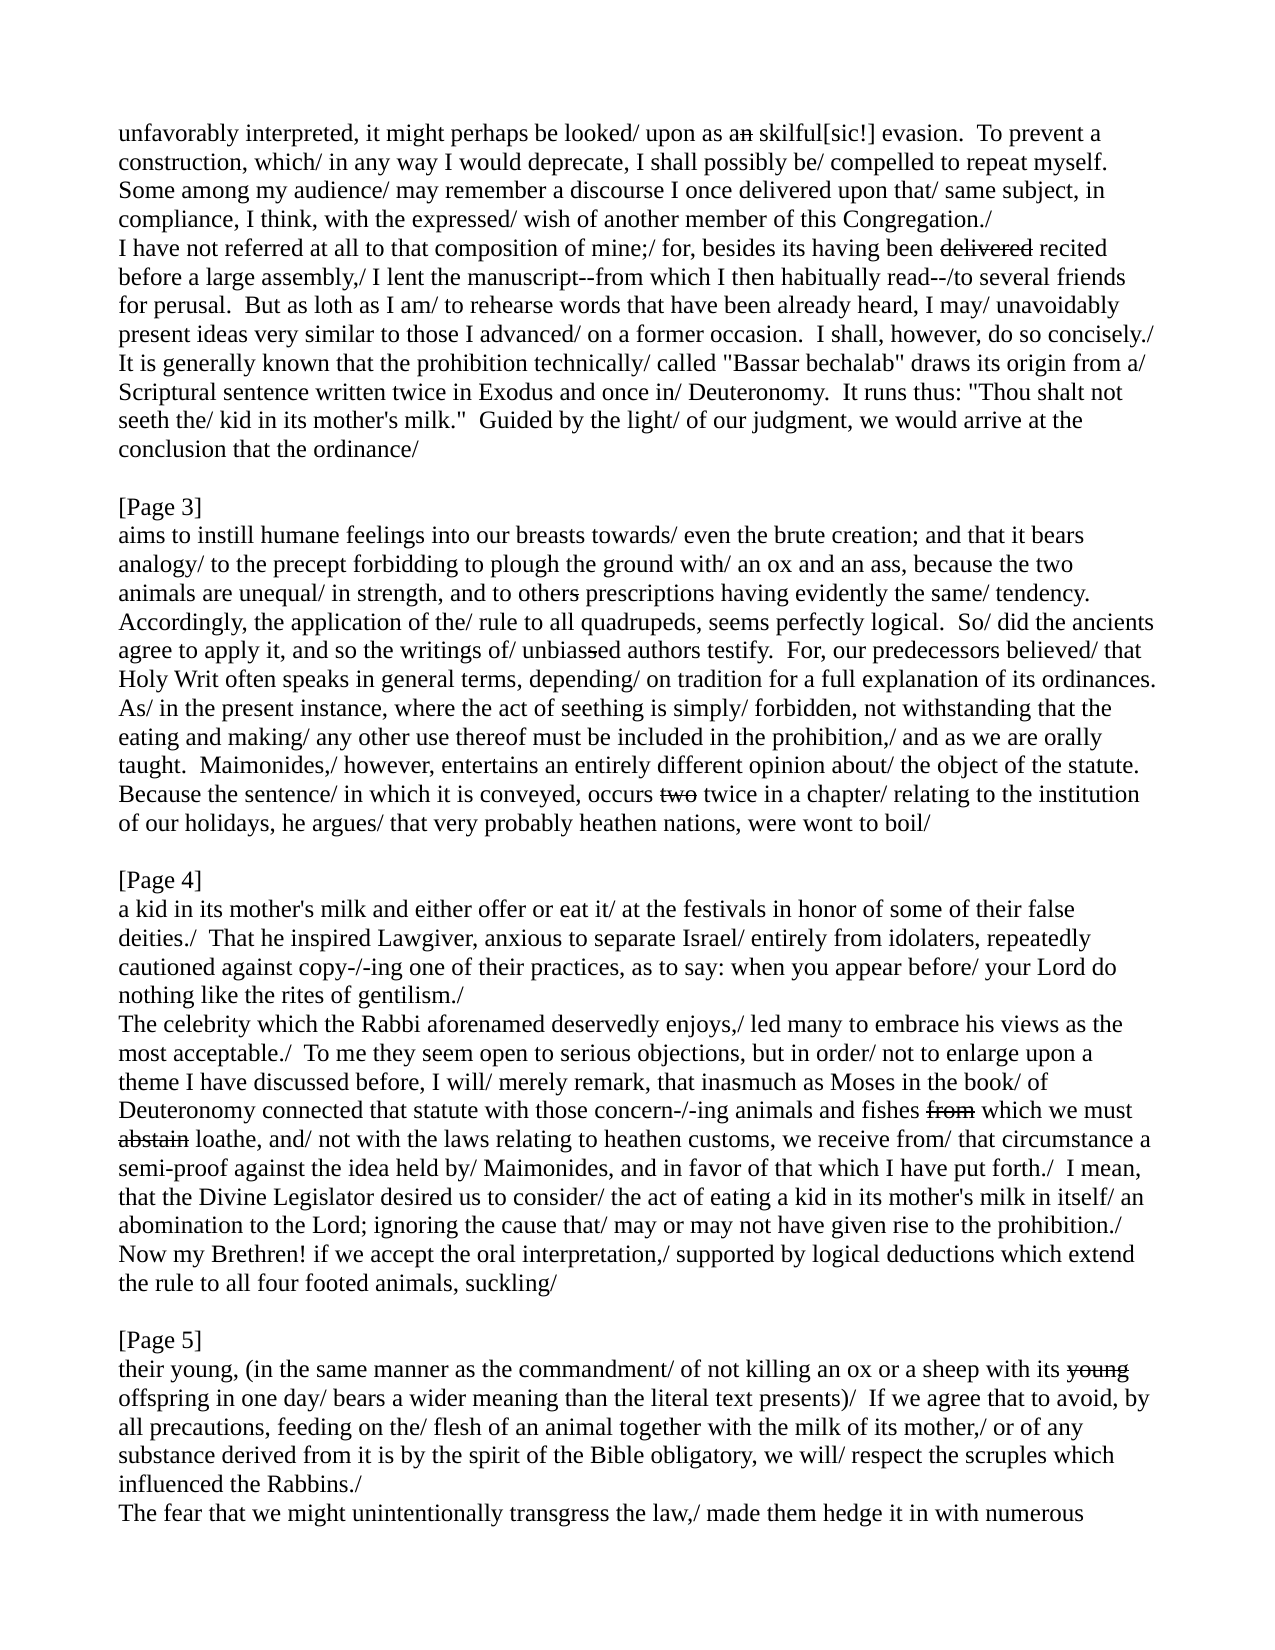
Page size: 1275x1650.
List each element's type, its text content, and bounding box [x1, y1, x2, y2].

text a kid in its mother's milk and either offer or eat it/ at the festivals in honor of some of their false deities./ That he inspired Lawgiver, anxious to separate Israel/ entirely from idolaters, repeatedly cautioned against copy-/-ing one of their practices, as to say: when you appear before/ your Lord do nothing like the rites of gentilism./ [118, 894, 1157, 1009]
text The celebrity which the Rabbi aforenamed deservedly enjoys,/ led many to embrace his views as the most acceptable./ To me they seem open to serious objections, but in order/ not to enlarge upon a theme I have discussed before, I will/ merely remark, that inasmuch as Moses in the book/ of Deuteronomy connected that statute with those concern-/-ing animals and fishes from which we must abstain loathe, and/ not with the laws relating to heathen customs, we receive from/ that circumstance a semi-proof against the idea held by/ Maimonides, and in favor of that which I have put forth./ I mean, that the Divine Legislator desired us to consider/ the act of eating a kid in its mother's milk in itself/ an abomination to the Lord; ignoring the cause that/ may or may not have given rise to the prohibition./ Now my Brethren! if we accept the oral interpretation,/ supported by logical deductions which extend the rule to all four footed animals, suckling/ [118, 1009, 1157, 1297]
text aims to instill humane feelings into our breasts towards/ even the brute creation; and that it bears analogy/ to the precept forbidding to plough the ground with/ an ox and an ass, because the two animals are unequal/ in strength, and to others prescriptions having evidently the same/ tendency. Accordingly, the application of the/ rule to all quadrupeds, seems perfectly logical. So/ did the ancients agree to apply it, and so the writings of/ unbiassed authors testify. For, our predecessors believed/ that Holy Writ often speaks in general terms, depending/ on tradition for a full explanation of its ordinances. As/ in the present instance, where the act of seething is simply/ forbidden, not withstanding that the eating and making/ any other use thereof must be included in the prohibition,/ and as we are orally taught. Maimonides,/ however, entertains an entirely different opinion about/ the object of the statute. Because the sentence/ in which it is conveyed, occurs two twice in a chapter/ relating to the institution of our holidays, he argues/ that very probably heathen nations, were wont to boil/ [118, 521, 1157, 837]
text [Page 4] [118, 866, 1157, 894]
text The fear that we might unintentionally transgress the law,/ made them hedge it in with numerous [118, 1498, 1157, 1527]
text their young, (in the same manner as the commandment/ of not killing an ox or a sheep with its young offspring in one day/ bears a wider meaning than the literal text presents)/ If we agree that to avoid, by all precautions, feeding on the/ flesh of an animal together with the milk of its mother,/ or of any substance derived from it is by the spirit of the Bible obligatory, we will/ respect the scruples which influenced the Rabbins./ [118, 1354, 1157, 1498]
text I have not referred at all to that composition of mine;/ for, besides its having been delivered recited before a large assembly,/ I lent the manuscript--from which I then habitually read--/to several friends for perusal. But as loth as I am/ to rehearse words that have been already heard, I may/ unavoidably present ideas very similar to those I advanced/ on a former occasion. I shall, however, do so concisely./ It is generally known that the prohibition technically/ called "Bassar bechalab" draws its origin from a/ Scriptural sentence written twice in Exodus and once in/ Deuteronomy. It runs thus: "Thou shalt not seeth the/ kid in its mother's milk." Guided by the light/ of our judgment, we would arrive at the conclusion that the ordinance/ [118, 233, 1157, 463]
text unfavorably interpreted, it might perhaps be looked/ upon as an skilful[sic!] evasion. To prevent a construction, which/ in any way I would deprecate, I shall possibly be/ compelled to repeat myself. Some among my audience/ may remember a discourse I once delivered upon that/ same subject, in compliance, I think, with the expressed/ wish of another member of this Congregation./ [118, 118, 1157, 233]
text [Page 5] [118, 1326, 1157, 1354]
text [Page 3] [118, 492, 1157, 521]
